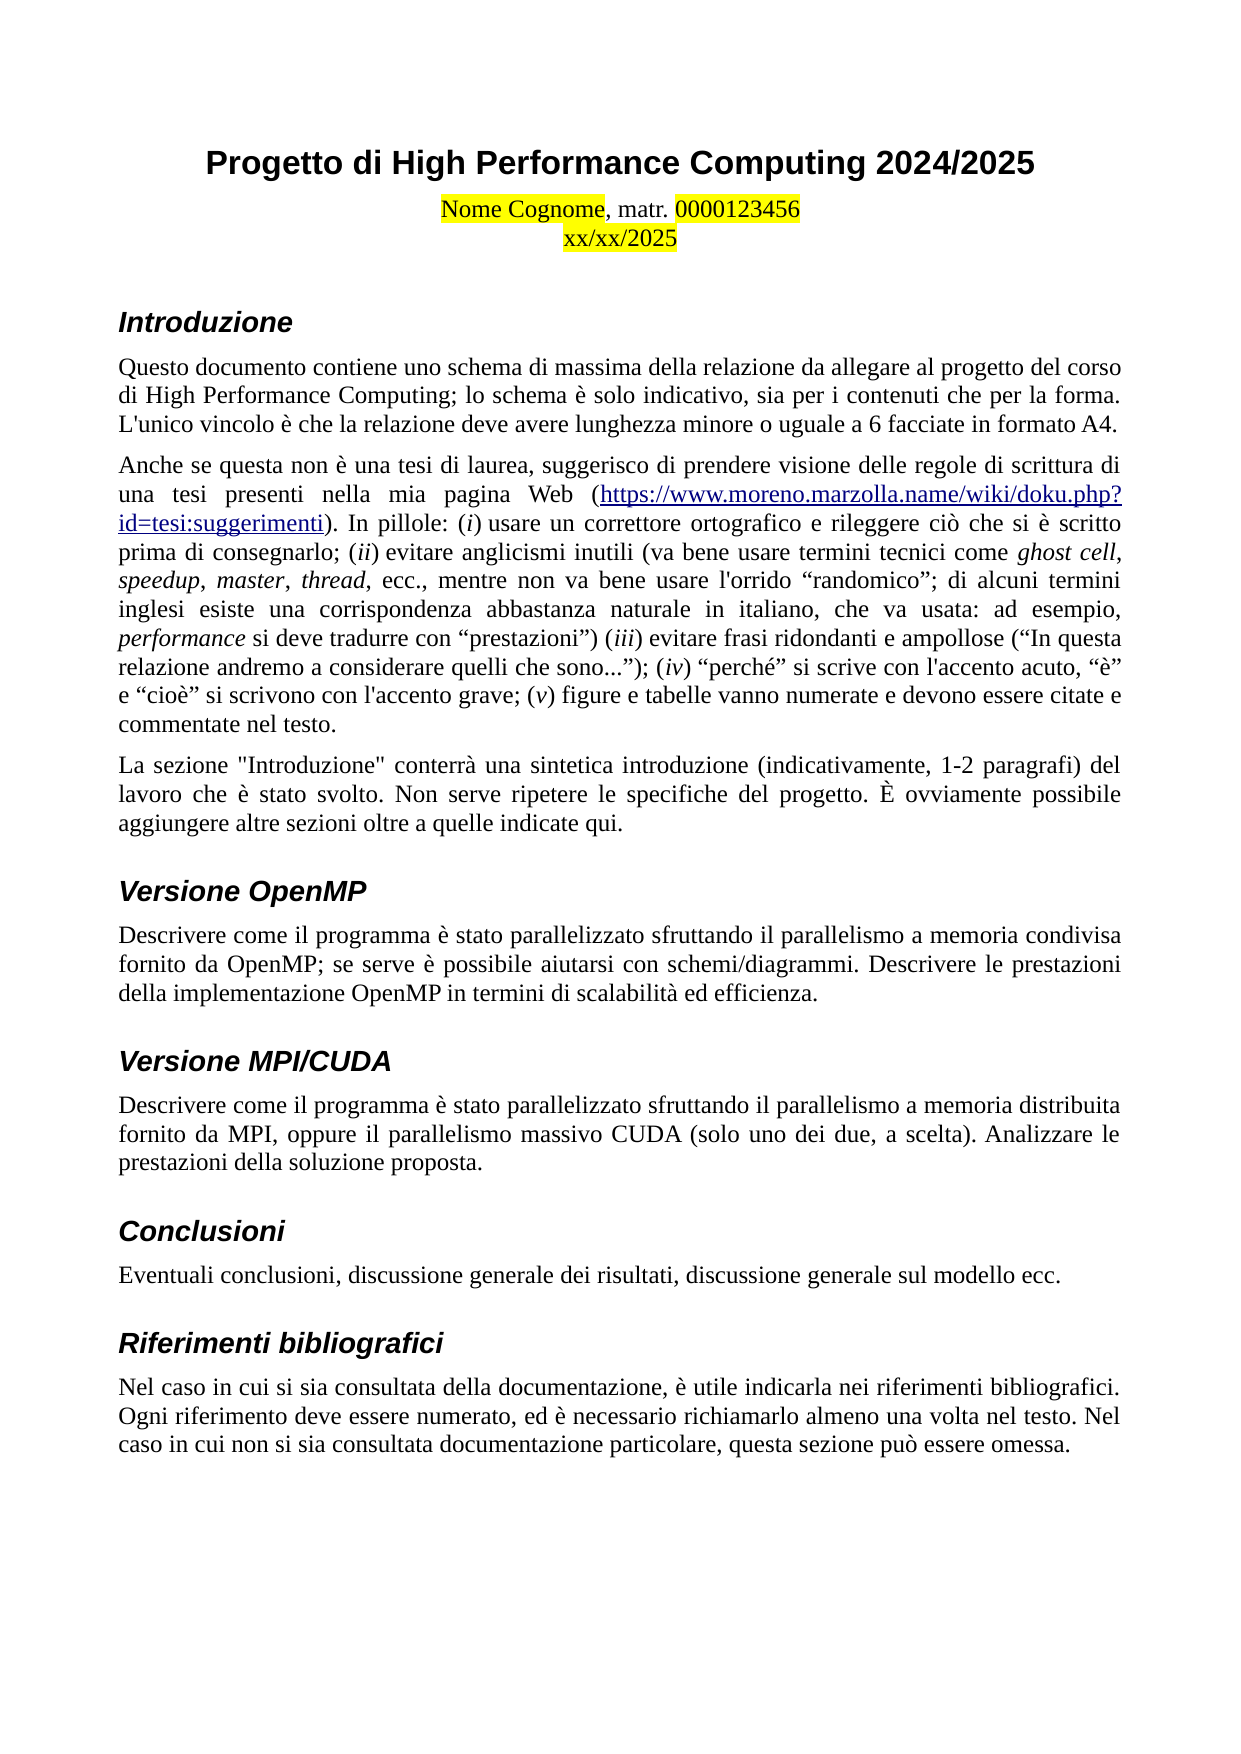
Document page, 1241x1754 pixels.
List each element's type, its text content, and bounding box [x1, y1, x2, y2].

text Nome Cognome, matr. 0000123456 [118, 194, 1122, 223]
subtitle Conclusioni [118, 1214, 1122, 1247]
subtitle Introduzione [118, 306, 1122, 339]
subtitle Versione MPI/CUDA [118, 1044, 1122, 1077]
subtitle Riferimenti bibliografici [118, 1326, 1122, 1359]
subtitle Versione OpenMP [118, 874, 1122, 908]
text Questo documento contiene uno schema di massima della relazione da allegare al progetto del corso di High Performance Computing; lo schema è solo indicativo, sia per i contenuti che per la forma. L'unico vincolo è che la relazione deve avere lunghezza minore o uguale a 6 facciate in formato A4. [118, 352, 1122, 438]
text Descrivere come il programma è stato parallelizzato sfruttando il parallelismo a memoria condivisa fornito da OpenMP; se serve è possibile aiutarsi con schemi/diagrammi. Descrivere le prestazioni della implementazione OpenMP in termini di scalabilità ed efficienza. [118, 920, 1122, 1006]
text La sezione "Introduzione" conterrà una sintetica introduzione (indicativamente, 1-2 paragrafi) del lavoro che è stato svolto. Non serve ripetere le specifiche del progetto. È ovviamente possibile aggiungere altre sezioni oltre a quelle indicate qui. [118, 750, 1122, 837]
subtitle Progetto di High Performance Computing 2024/2025 [118, 143, 1122, 182]
text xx/xx/2025 [118, 223, 1122, 252]
text Descrivere come il programma è stato parallelizzato sfruttando il parallelismo a memoria distribuita fornito da MPI, oppure il parallelismo massivo CUDA (solo uno dei due, a scelta). Analizzare le prestazioni della soluzione proposta. [118, 1090, 1122, 1176]
text Nel caso in cui si sia consultata della documentazione, è utile indicarla nei riferimenti bibliografici. Ogni riferimento deve essere numerato, ed è necessario richiamarlo almeno una volta nel testo. Nel caso in cui non si sia consultata documentazione particolare, questa sezione può essere omessa. [118, 1372, 1122, 1458]
text Anche se questa non è una tesi di laurea, suggerisco di prendere visione delle regole di scrittura di una tesi presenti nella mia pagina Web (https://www.moreno.marzolla.name/wiki/doku.php?id=tesi:suggerimenti). In pillole: (i) usare un correttore ortografico e rileggere ciò che si è scritto prima di consegnarlo; (ii) evitare anglicismi inutili (va bene usare termini tecnici come ghost cell, speedup, master, thread, ecc., mentre non va bene usare l'orrido “randomico”; di alcuni termini inglesi esiste una corrispondenza abbastanza naturale in italiano, che va usata: ad esempio, performance si deve tradurre con “prestazioni”) (iii) evitare frasi ridondanti e ampollose (“In questa relazione andremo a considerare quelli che sono...”); (iv) “perché” si scrive con l'accento acuto, “è” e “cioè” si scrivono con l'accento grave; (v) figure e tabelle vanno numerate e devono essere citate e commentate nel testo. [118, 450, 1122, 738]
text Eventuali conclusioni, discussione generale dei risultati, discussione generale sul modello ecc. [118, 1260, 1122, 1288]
